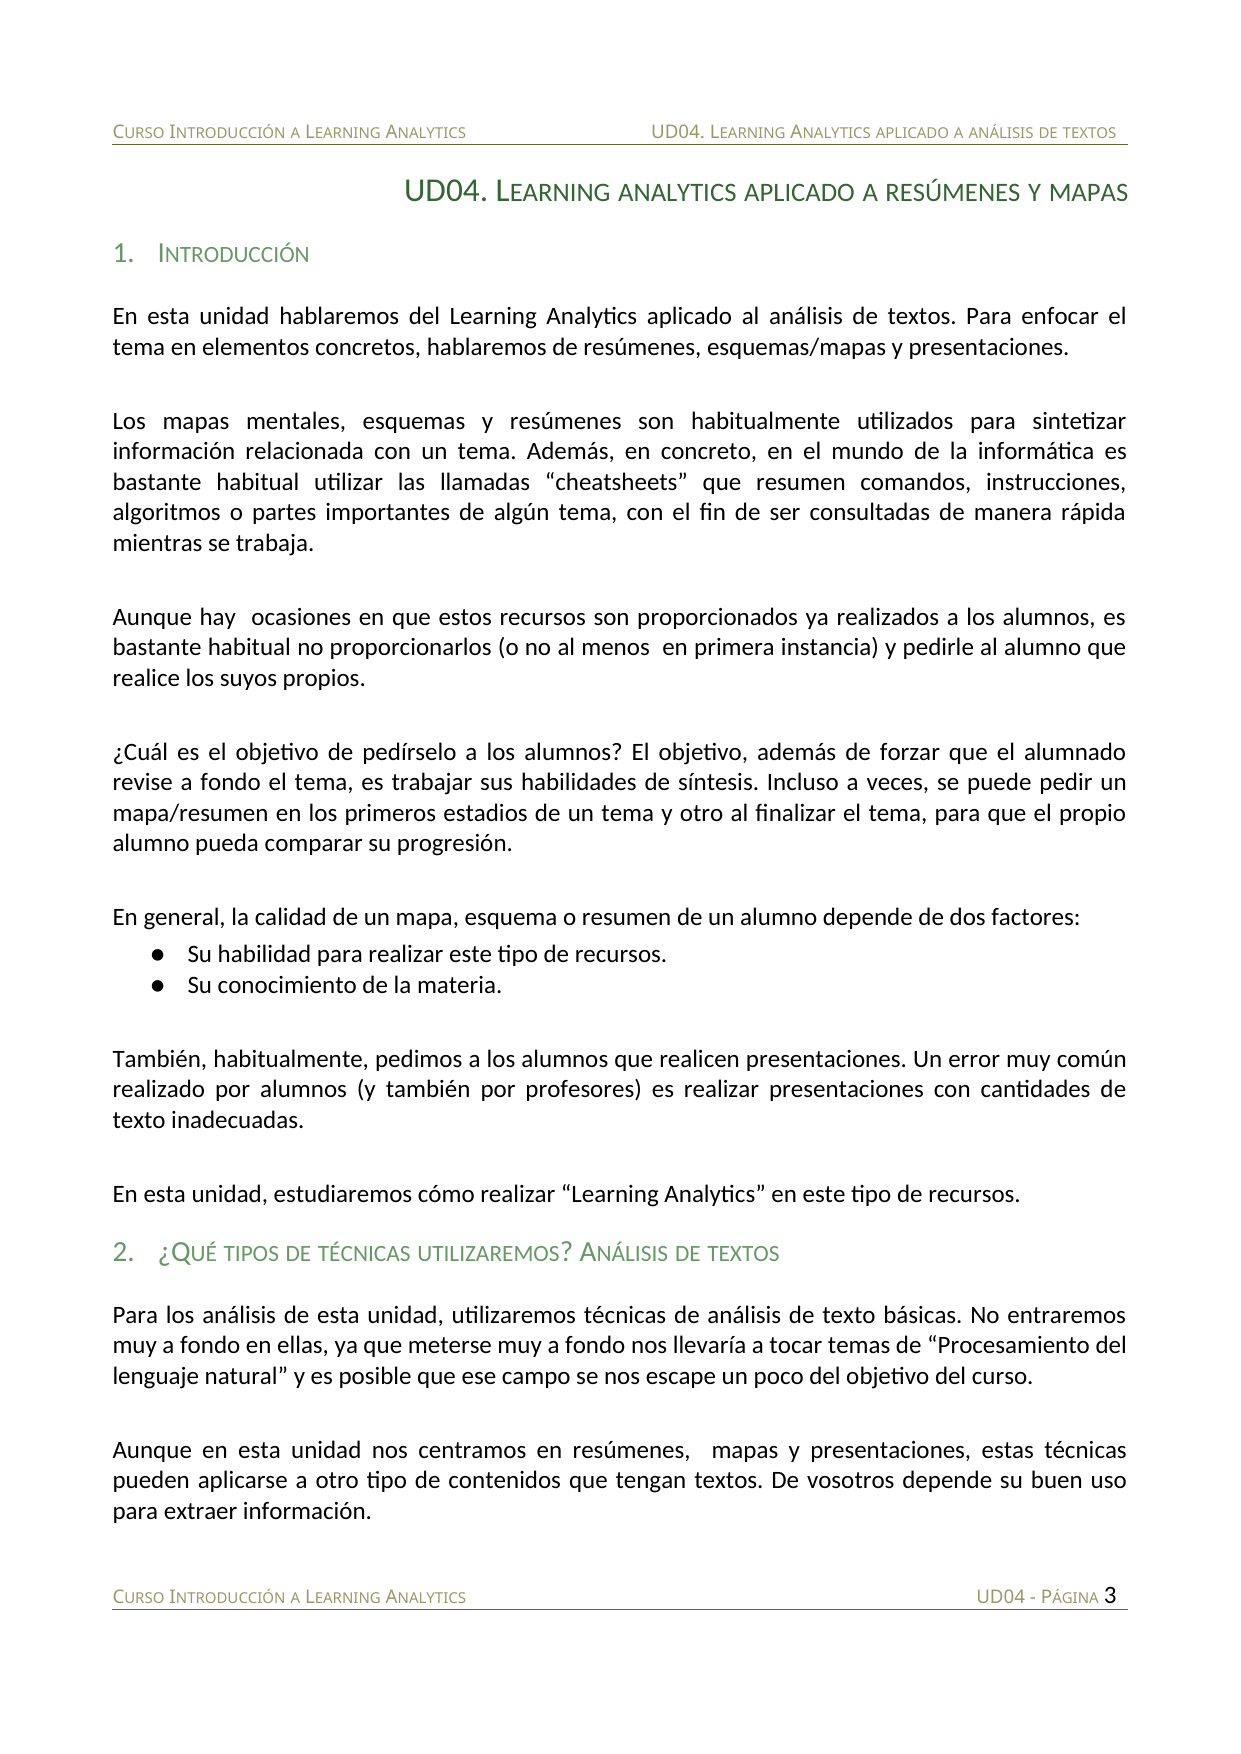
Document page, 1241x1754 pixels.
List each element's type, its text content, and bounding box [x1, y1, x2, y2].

list Su conocimiento de la materia. [150, 969, 1128, 999]
text ¿Cuál es el objetivo de pedírselo a los alumnos? El objetivo, además de forzar que el alumnado revise a fondo el tema, es trabajar sus habilidades de síntesis. Incluso a veces, se puede pedir un mapa/resumen en los primeros estadios de un tema y otro al finalizar el tema, para que el propio alumno pueda comparar su progresión. [112, 736, 1128, 858]
text UD04. Learning analytics aplicado a resúmenes y mapas [112, 169, 1128, 210]
text Aunque en esta unidad nos centramos en resúmenes, mapas y presentaciones, estas técnicas pueden aplicarse a otro tipo de contenidos que tengan textos. De vosotros depende su buen uso para extraer información. [112, 1434, 1128, 1525]
text Para los análisis de esta unidad, utilizaremos técnicas de análisis de texto básicas. No entraremos muy a fondo en ellas, ya que meterse muy a fondo nos llevaría a tocar temas de “Procesamiento del lenguaje natural” y es posible que ese campo se nos escape un poco del objetivo del curso. [112, 1299, 1128, 1390]
text En esta unidad, estudiaremos cómo realizar “Learning Analytics” en este tipo de recursos. [112, 1178, 1128, 1208]
list Su habilidad para realizar este tipo de recursos. [150, 938, 1128, 969]
subtitle ¿Qué tipos de técnicas utilizaremos? Análisis de textos [112, 1233, 1128, 1269]
text Aunque hay ocasiones en que estos recursos son proporcionados ya realizados a los alumnos, es bastante habitual no proporcionarlos (o no al menos en primera instancia) y pedirle al alumno que realice los suyos propios. [112, 601, 1128, 692]
text También, habitualmente, pedimos a los alumnos que realicen presentaciones. Un error muy común realizado por alumnos (y también por profesores) es realizar presentaciones con cantidades de texto inadecuadas. [112, 1043, 1128, 1134]
text En esta unidad hablaremos del Learning Analytics aplicado al análisis de textos. Para enfocar el tema en elementos concretos, hablaremos de resúmenes, esquemas/mapas y presentaciones. [112, 300, 1128, 361]
text Los mapas mentales, esquemas y resúmenes son habitualmente utilizados para sintetizar información relacionada con un tema. Además, en concreto, en el mundo de la informática es bastante habitual utilizar las llamadas “cheatsheets” que resumen comandos, instrucciones, algoritmos o partes importantes de algún tema, con el fin de ser consultadas de manera rápida mientras se trabaja. [112, 405, 1128, 557]
subtitle Introducción [112, 234, 1128, 270]
text En general, la calidad de un mapa, esquema o resumen de un alumno depende de dos factores: [112, 901, 1128, 932]
